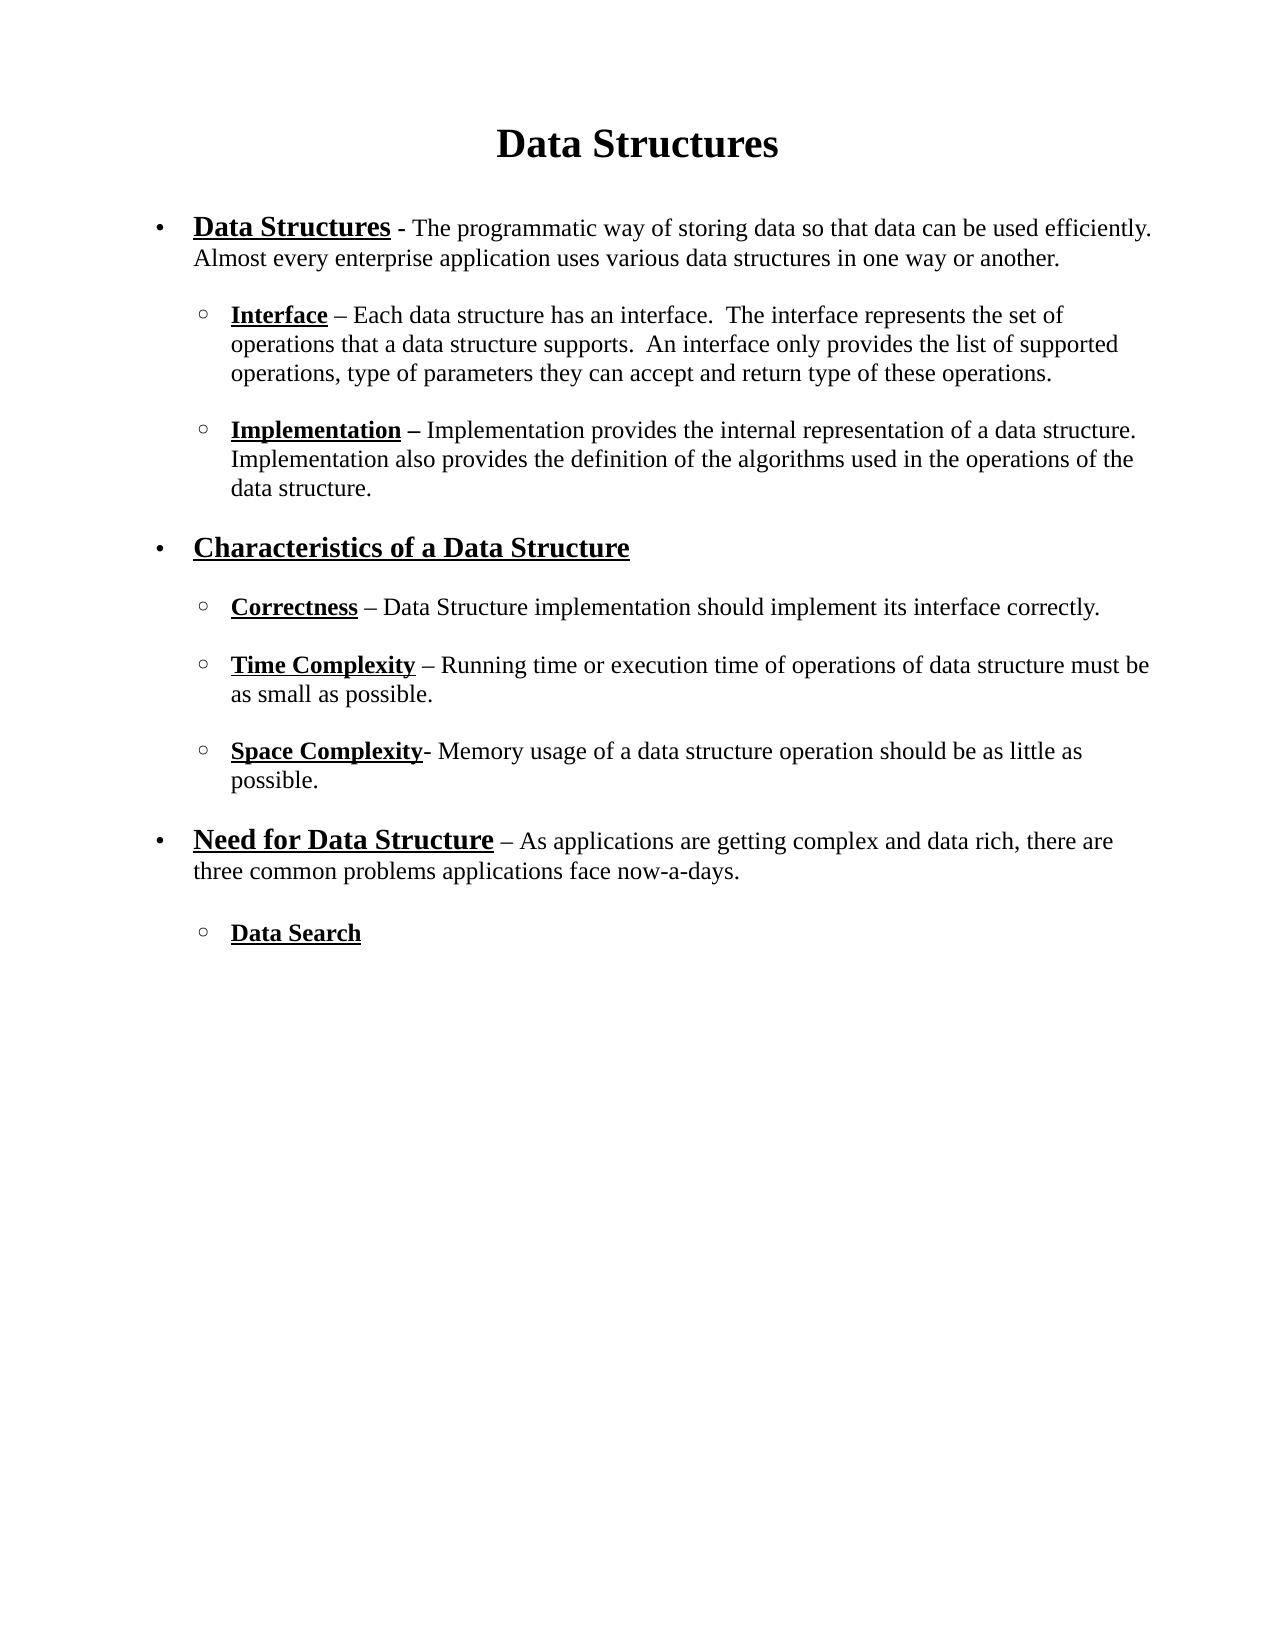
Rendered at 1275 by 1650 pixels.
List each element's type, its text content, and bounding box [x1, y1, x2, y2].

list Correctness – Data Structure implementation should implement its interface correctly. [193, 592, 1157, 621]
list Characteristics of a Data Structure [156, 530, 1157, 564]
list Need for Data Structure – As applications are getting complex and data rich, there are three common problems applications face now-a-days. [156, 822, 1157, 885]
text Data Structures [118, 118, 1157, 166]
list Time Complexity – Running time or execution time of operations of data structure must be as small as possible. [193, 650, 1157, 707]
list Data Structures - The programmatic way of storing data so that data can be used efficiently. Almost every enterprise application uses various data structures in one way or another. [156, 209, 1157, 271]
list Implementation – Implementation provides the internal representation of a data structure. Implementation also provides the definition of the algorithms used in the operations of the data structure. [193, 415, 1157, 501]
list Space Complexity- Memory usage of a data structure operation should be as little as possible. [193, 736, 1157, 794]
list Interface – Each data structure has an interface. The interface represents the set of operations that a data structure supports. An interface only provides the list of supported operations, type of parameters they can accept and return type of these operations. [193, 300, 1157, 386]
list Data Search [193, 918, 1157, 947]
